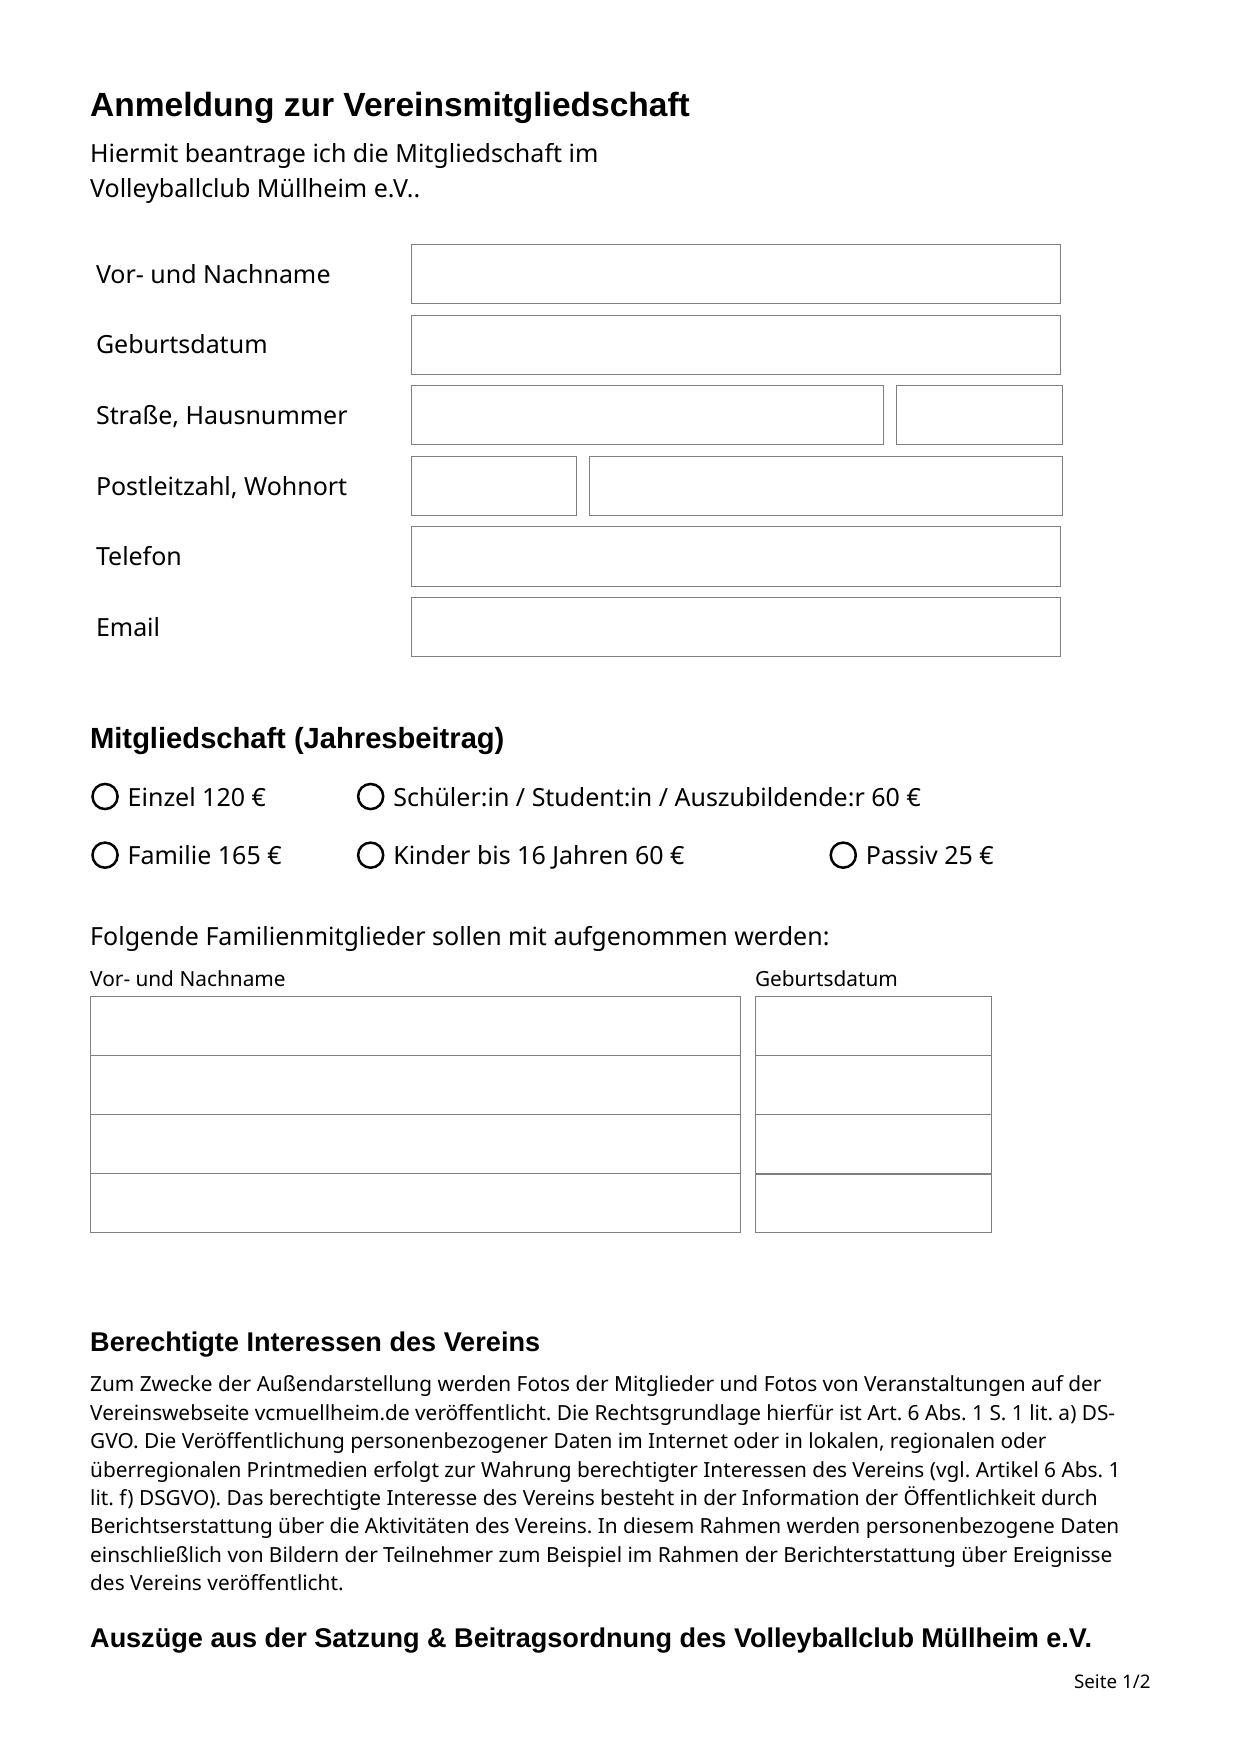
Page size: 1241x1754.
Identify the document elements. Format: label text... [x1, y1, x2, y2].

text Vor- und Nachname Geburtsdatum [90, 964, 1150, 993]
table_cell Telefon [90, 521, 405, 591]
text Zum Zwecke der Außendarstellung werden Fotos der Mitglieder und Fotos von Veranstaltungen auf der Vereinswebseite vcmuellheim.de veröffentlicht. Die Rechtsgrundlage hierfür ist Art. 6 Abs. 1 S. 1 lit. a) DS-GVO. Die Veröffentlichung personenbezogener Daten im Internet oder in lokalen, regionalen oder überregionalen Printmedien erfolgt zur Wahrung berechtigter Interessen des Vereins (vgl. Artikel 6 Abs. 1 lit. f) DSGVO). Das berechtigte Interesse des Vereins besteht in der Information der Öffentlichkeit durch Berichtserstattung über die Aktivitäten des Vereins. In diesem Rahmen werden personenbezogene Daten einschließlich von Bildern der Teilnehmer zum Beispiel im Rahmen der Berichterstattung über Ereignisse des Vereins veröffentlicht. [90, 1369, 1150, 1597]
table_cell [405, 591, 1151, 662]
text Hiermit beantrage ich die Mitgliedschaft im Volleyballclub Müllheim e.V.. [90, 136, 1150, 204]
table_header [405, 238, 1151, 309]
table_cell [405, 521, 1151, 591]
table_cell Postleitzahl, Wohnort [90, 450, 405, 521]
table_cell Geburtsdatum [90, 309, 405, 379]
subtitle Anmeldung zur Vereinsmitgliedschaft [90, 85, 1150, 124]
table_cell [405, 450, 1151, 521]
text Folgende Familienmitglieder sollen mit aufgenommen werden: [90, 918, 1150, 953]
table_cell Straße, Hausnummer [90, 380, 405, 450]
table_cell [405, 309, 1151, 379]
subtitle Mitgliedschaft (Jahresbeitrag) [90, 721, 1150, 755]
subtitle Berechtigte Interessen des Vereins [90, 1326, 1150, 1357]
table_cell [405, 380, 1151, 450]
subtitle Auszüge aus der Satzung & Beitragsordnung des Volleyballclub Müllheim e.V. [90, 1622, 1150, 1653]
table_header Vor- und Nachname [90, 238, 405, 309]
table_cell Email [90, 591, 405, 662]
